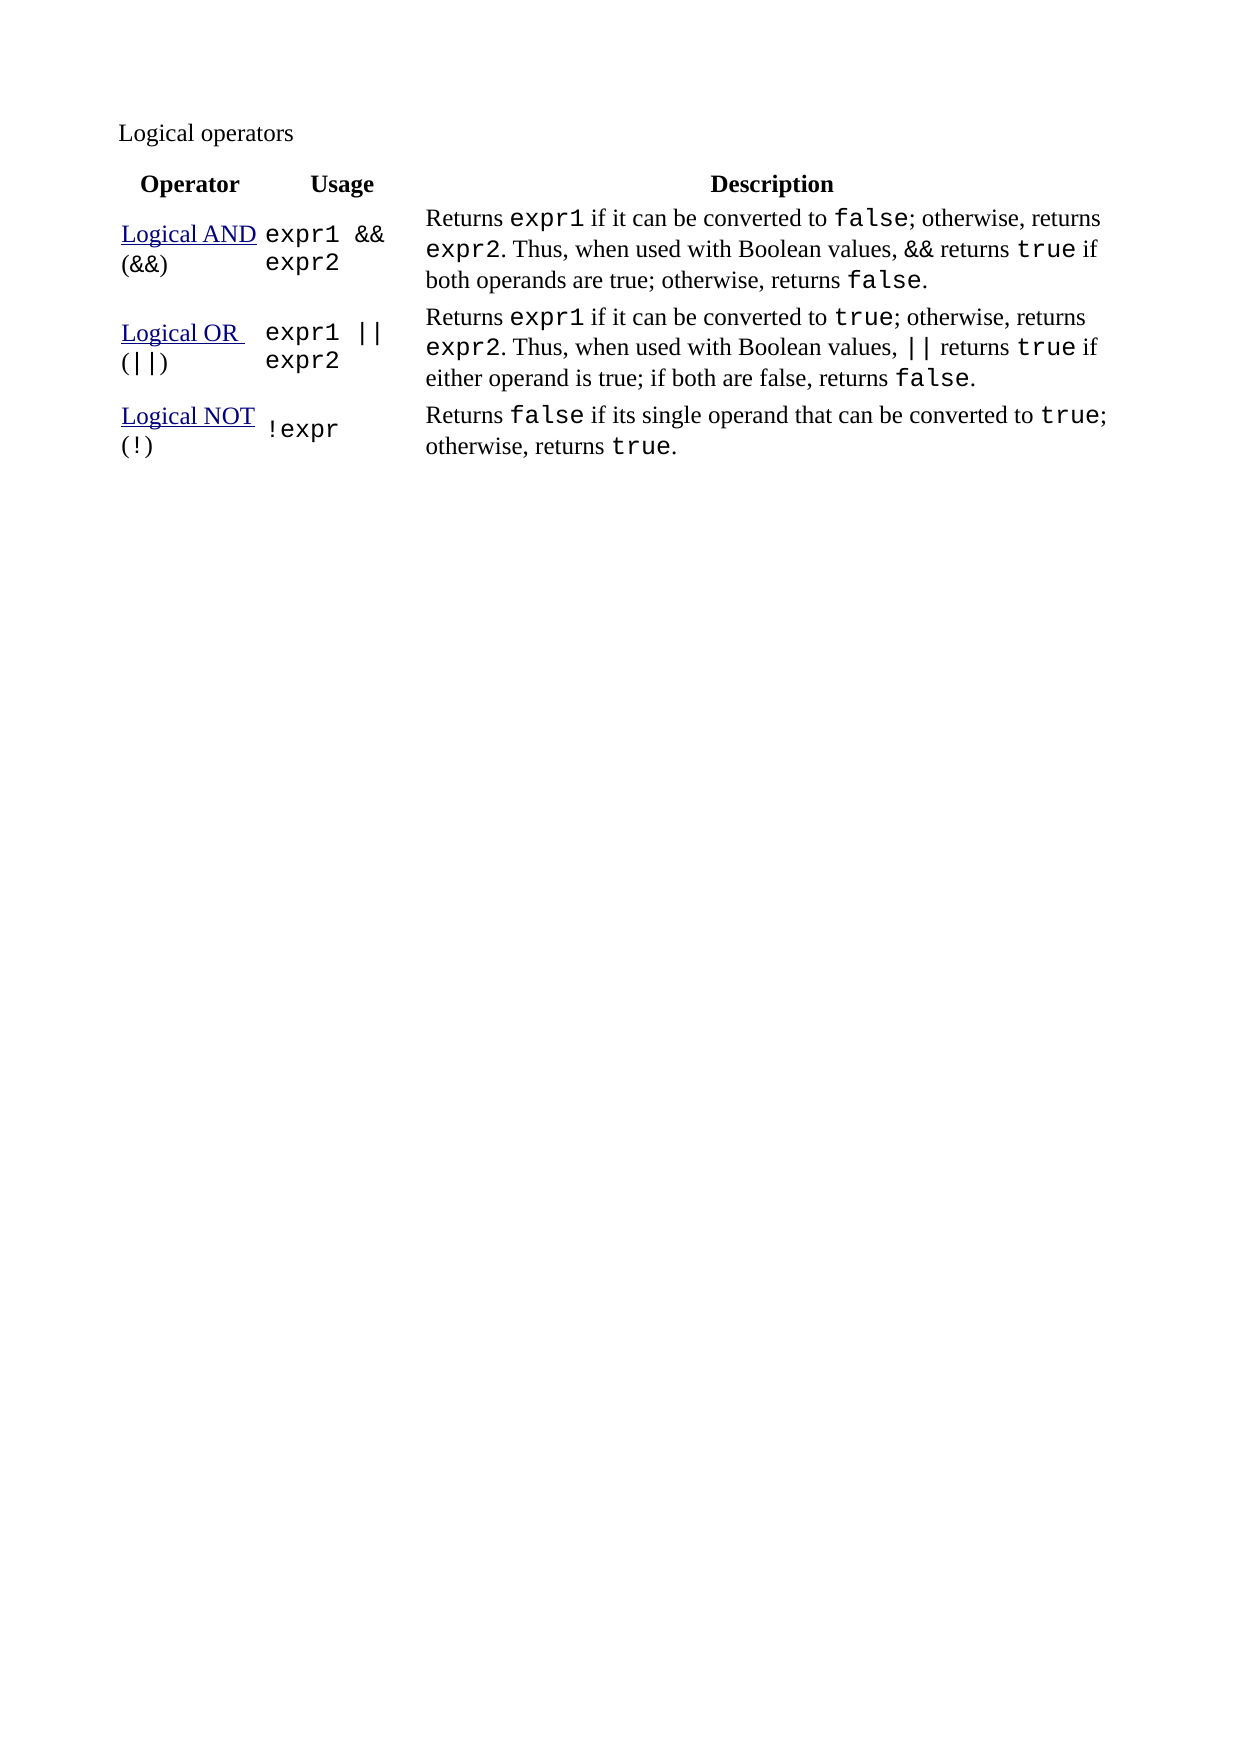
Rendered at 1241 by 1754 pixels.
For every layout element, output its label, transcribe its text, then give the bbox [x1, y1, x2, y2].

text Logical operators [118, 118, 1122, 147]
table_cell expr1 || expr2 [262, 299, 422, 397]
table_cell expr1 && expr2 [262, 200, 422, 299]
table_cell Returns false if its single operand that can be converted to true; otherwise, returns true. [423, 397, 1122, 464]
table_cell !expr [262, 397, 422, 464]
table_cell Logical OR (||) [118, 299, 262, 397]
table_cell Logical AND (&&) [118, 200, 262, 299]
table_header Usage [262, 166, 422, 200]
table_header Operator [118, 166, 262, 200]
table_header Description [423, 166, 1122, 200]
table_cell Returns expr1 if it can be converted to true; otherwise, returns expr2. Thus, when used with Boolean values, || returns true if either operand is true; if both are false, returns false. [423, 299, 1122, 397]
table_cell Returns expr1 if it can be converted to false; otherwise, returns expr2. Thus, when used with Boolean values, && returns true if both operands are true; otherwise, returns false. [423, 200, 1122, 299]
table_cell Logical NOT (!) [118, 397, 262, 464]
